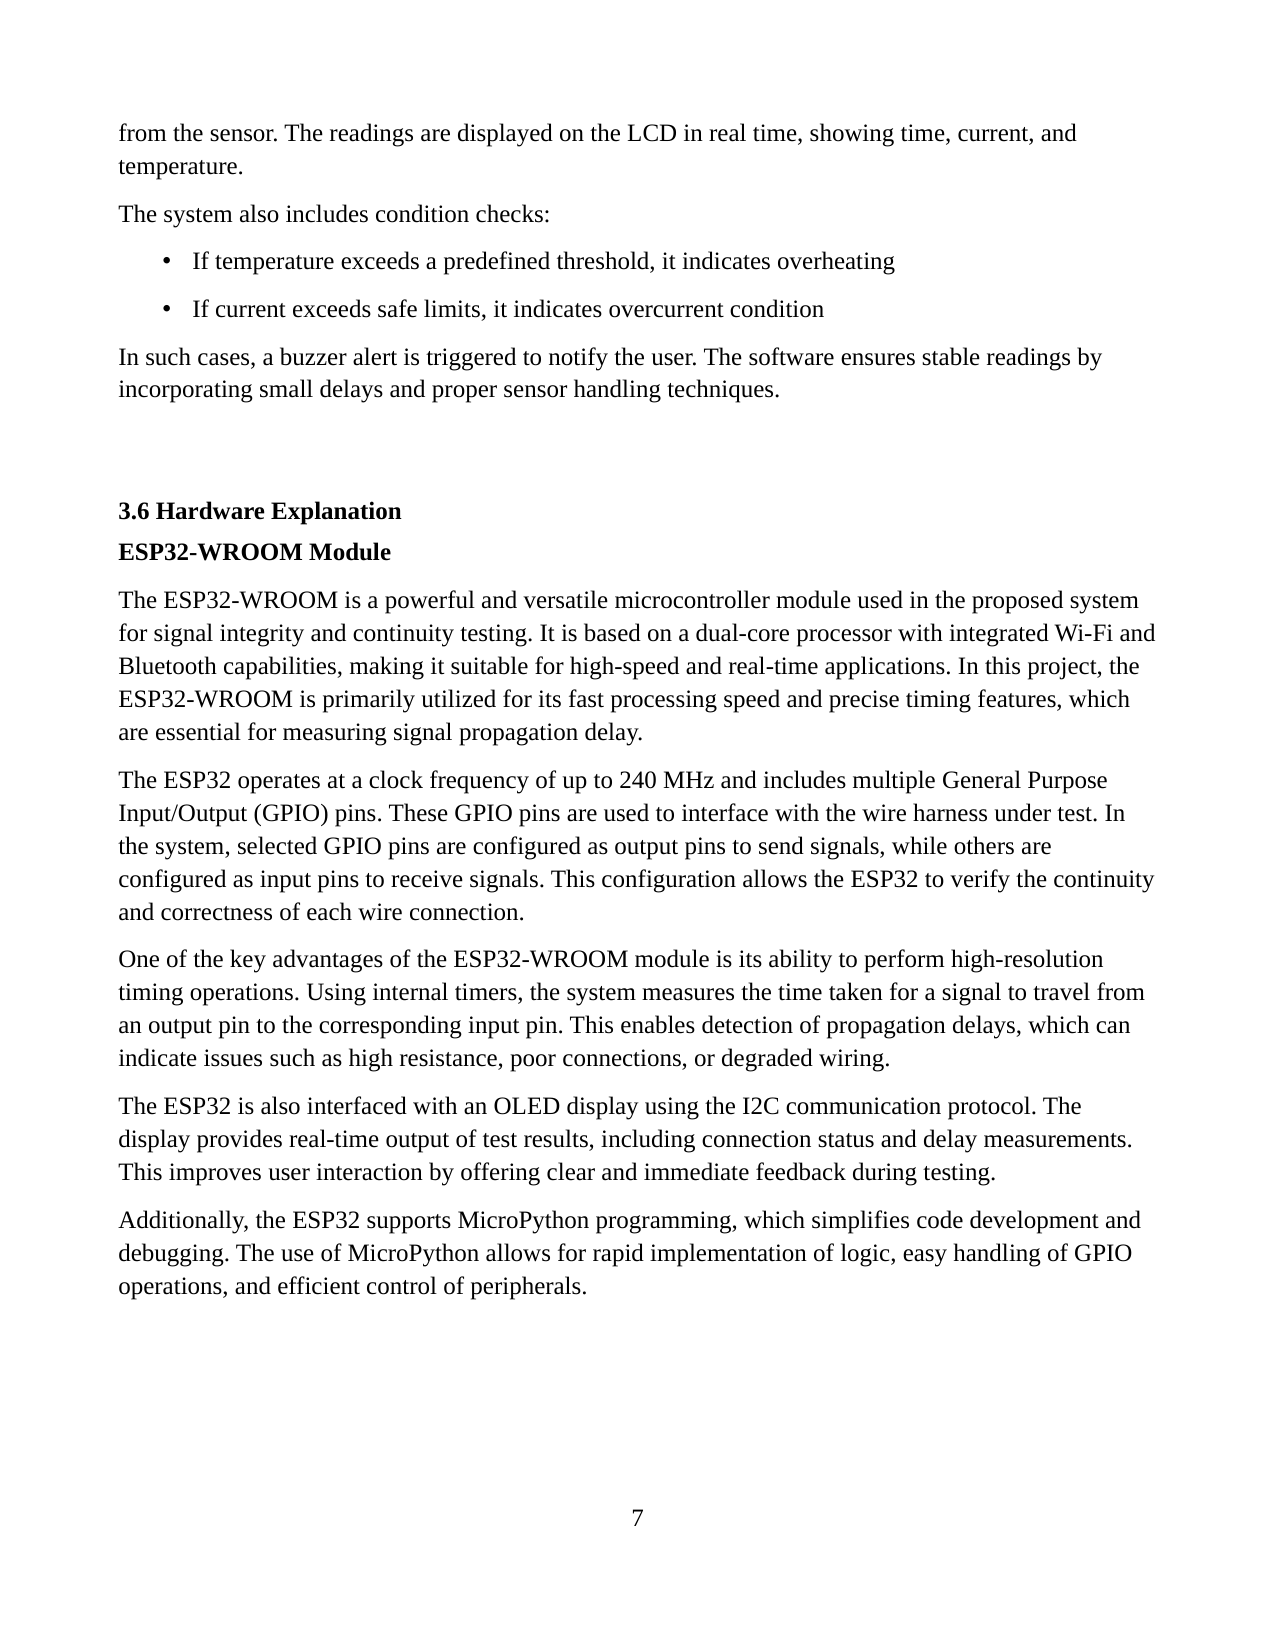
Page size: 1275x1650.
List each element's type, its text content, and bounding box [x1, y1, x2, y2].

text from the sensor. The readings are displayed on the LCD in real time, showing time, current, and temperature. [118, 118, 1157, 180]
text Additionally, the ESP32 supports MicroPython programming, which simplifies code development and debugging. The use of MicroPython allows for rapid implementation of logic, easy handling of GPIO operations, and efficient control of peripherals. [118, 1205, 1157, 1299]
subtitle ESP32-WROOM Module [118, 537, 1157, 566]
list If temperature exceeds a predefined threshold, it indicates overheating [162, 246, 1157, 275]
subtitle 3.6 Hardware Explanation [118, 496, 1157, 525]
text The ESP32 is also interfaced with an OLED display using the I2C communication protocol. The display provides real-time output of test results, including connection status and delay measurements. This improves user interaction by offering clear and immediate feedback during testing. [118, 1091, 1157, 1186]
text The ESP32-WROOM is a powerful and versatile microcontroller module used in the proposed system for signal integrity and continuity testing. It is based on a dual-core processor with integrated Wi-Fi and Bluetooth capabilities, making it suitable for high-speed and real-time applications. In this project, the ESP32-WROOM is primarily utilized for its fast processing speed and precise timing features, which are essential for measuring signal propagation delay. [118, 585, 1157, 746]
text In such cases, a buzzer alert is triggered to notify the user. The software ensures stable readings by incorporating small delays and proper sensor handling techniques. [118, 342, 1157, 403]
text The ESP32 operates at a clock frequency of up to 240 MHz and includes multiple General Purpose Input/Output (GPIO) pins. These GPIO pins are used to interface with the wire harness under test. In the system, selected GPIO pins are configured as output pins to send signals, while others are configured as input pins to receive signals. This configuration allows the ESP32 to verify the continuity and correctness of each wire connection. [118, 765, 1157, 926]
list If current exceeds safe limits, it indicates overcurrent condition [162, 294, 1157, 323]
text The system also includes condition checks: [118, 199, 1157, 227]
text One of the key advantages of the ESP32-WROOM module is its ability to perform high-resolution timing operations. Using internal timers, the system measures the time taken for a signal to travel from an output pin to the corresponding input pin. This enables detection of propagation delays, which can indicate issues such as high resistance, poor connections, or degraded wiring. [118, 944, 1157, 1072]
